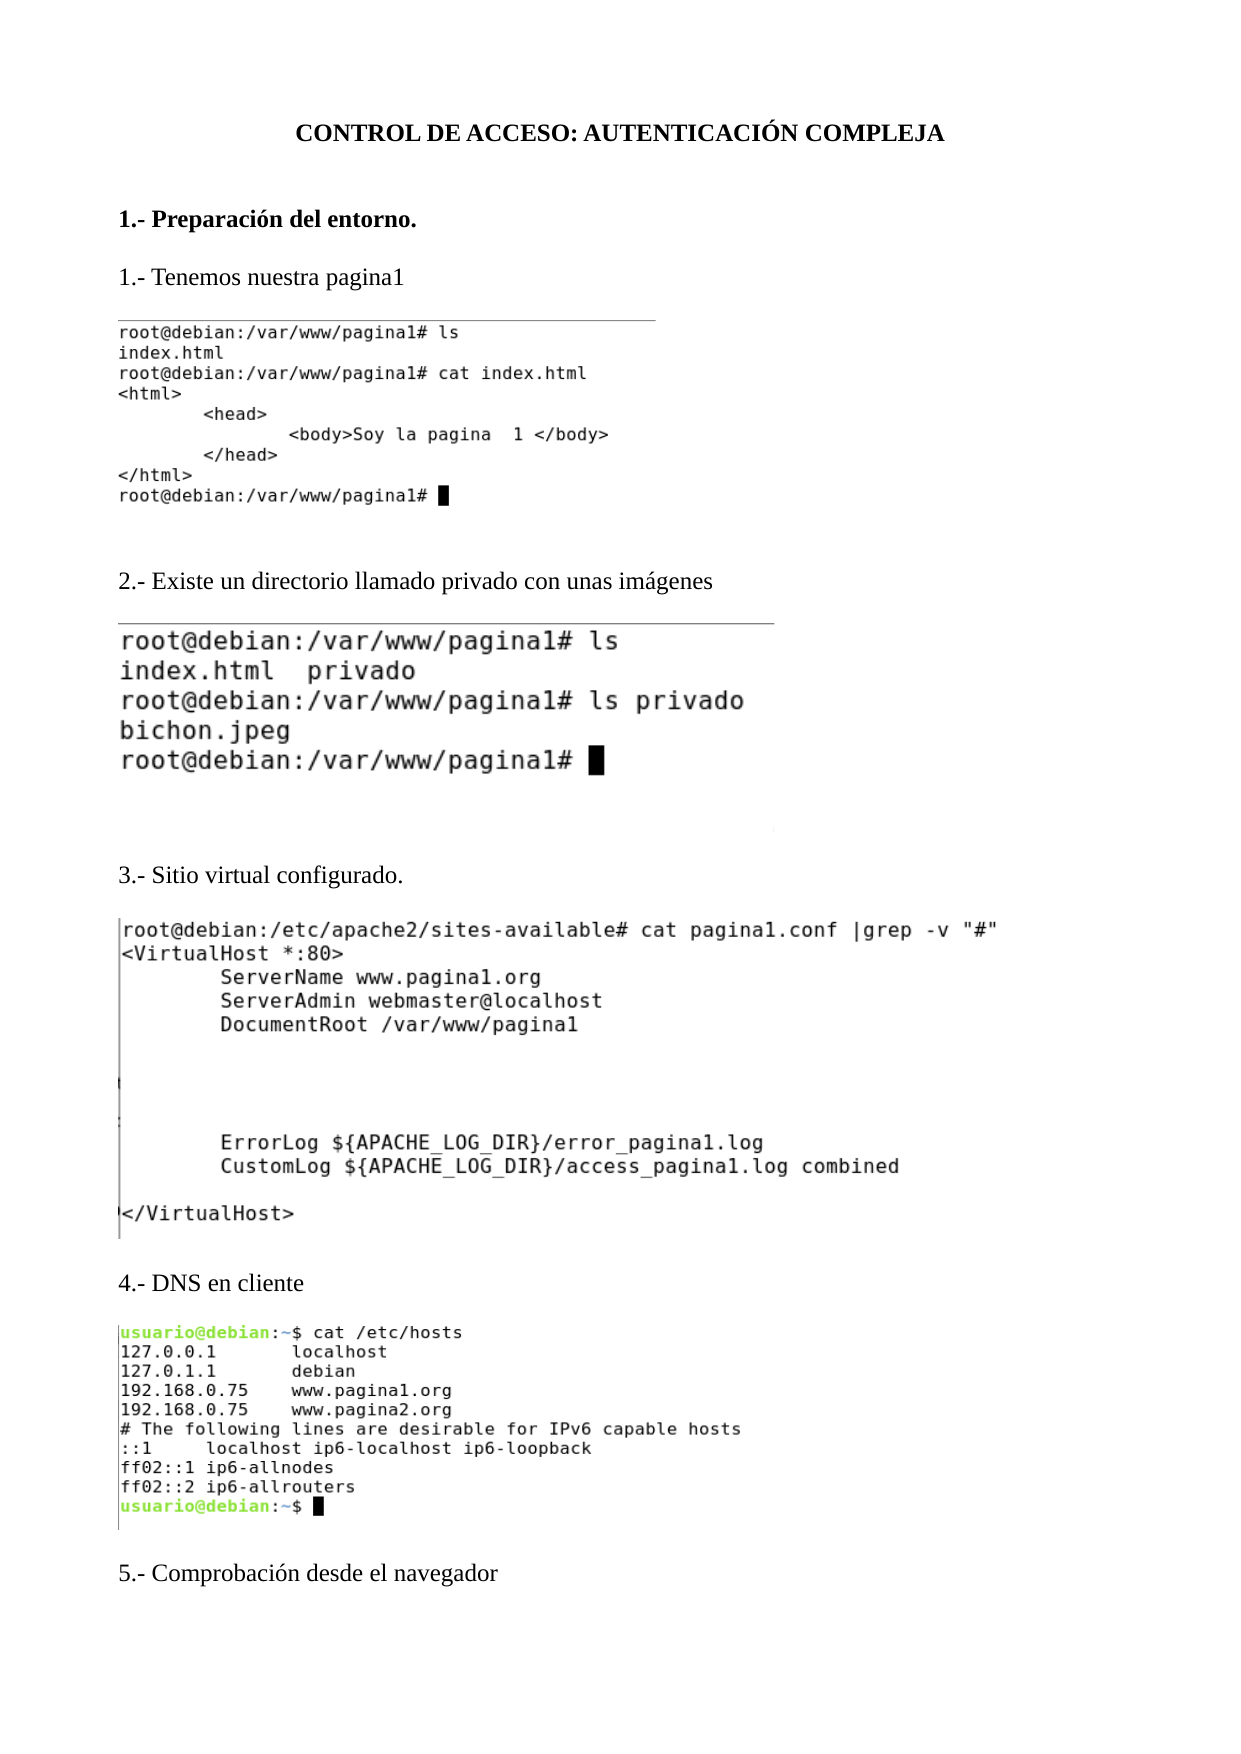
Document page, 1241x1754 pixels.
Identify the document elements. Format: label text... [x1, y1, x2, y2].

text 1.- Preparación del entorno. [118, 204, 1122, 233]
text 4.- DNS en cliente [118, 1268, 1122, 1296]
text 5.- Comprobación desde el navegador [118, 1558, 1122, 1587]
picture [118, 319, 656, 538]
text 2.- Existe un directorio llamado privado con unas imágenes [118, 566, 1122, 595]
picture [118, 1325, 773, 1530]
picture [118, 918, 1004, 1239]
picture [118, 623, 775, 832]
text 1.- Tenemos nuestra pagina1 [118, 262, 1122, 291]
text CONTROL DE ACCESO: AUTENTICACIÓN COMPLEJA [118, 118, 1122, 147]
text 3.- Sitio virtual configurado. [118, 861, 1122, 889]
